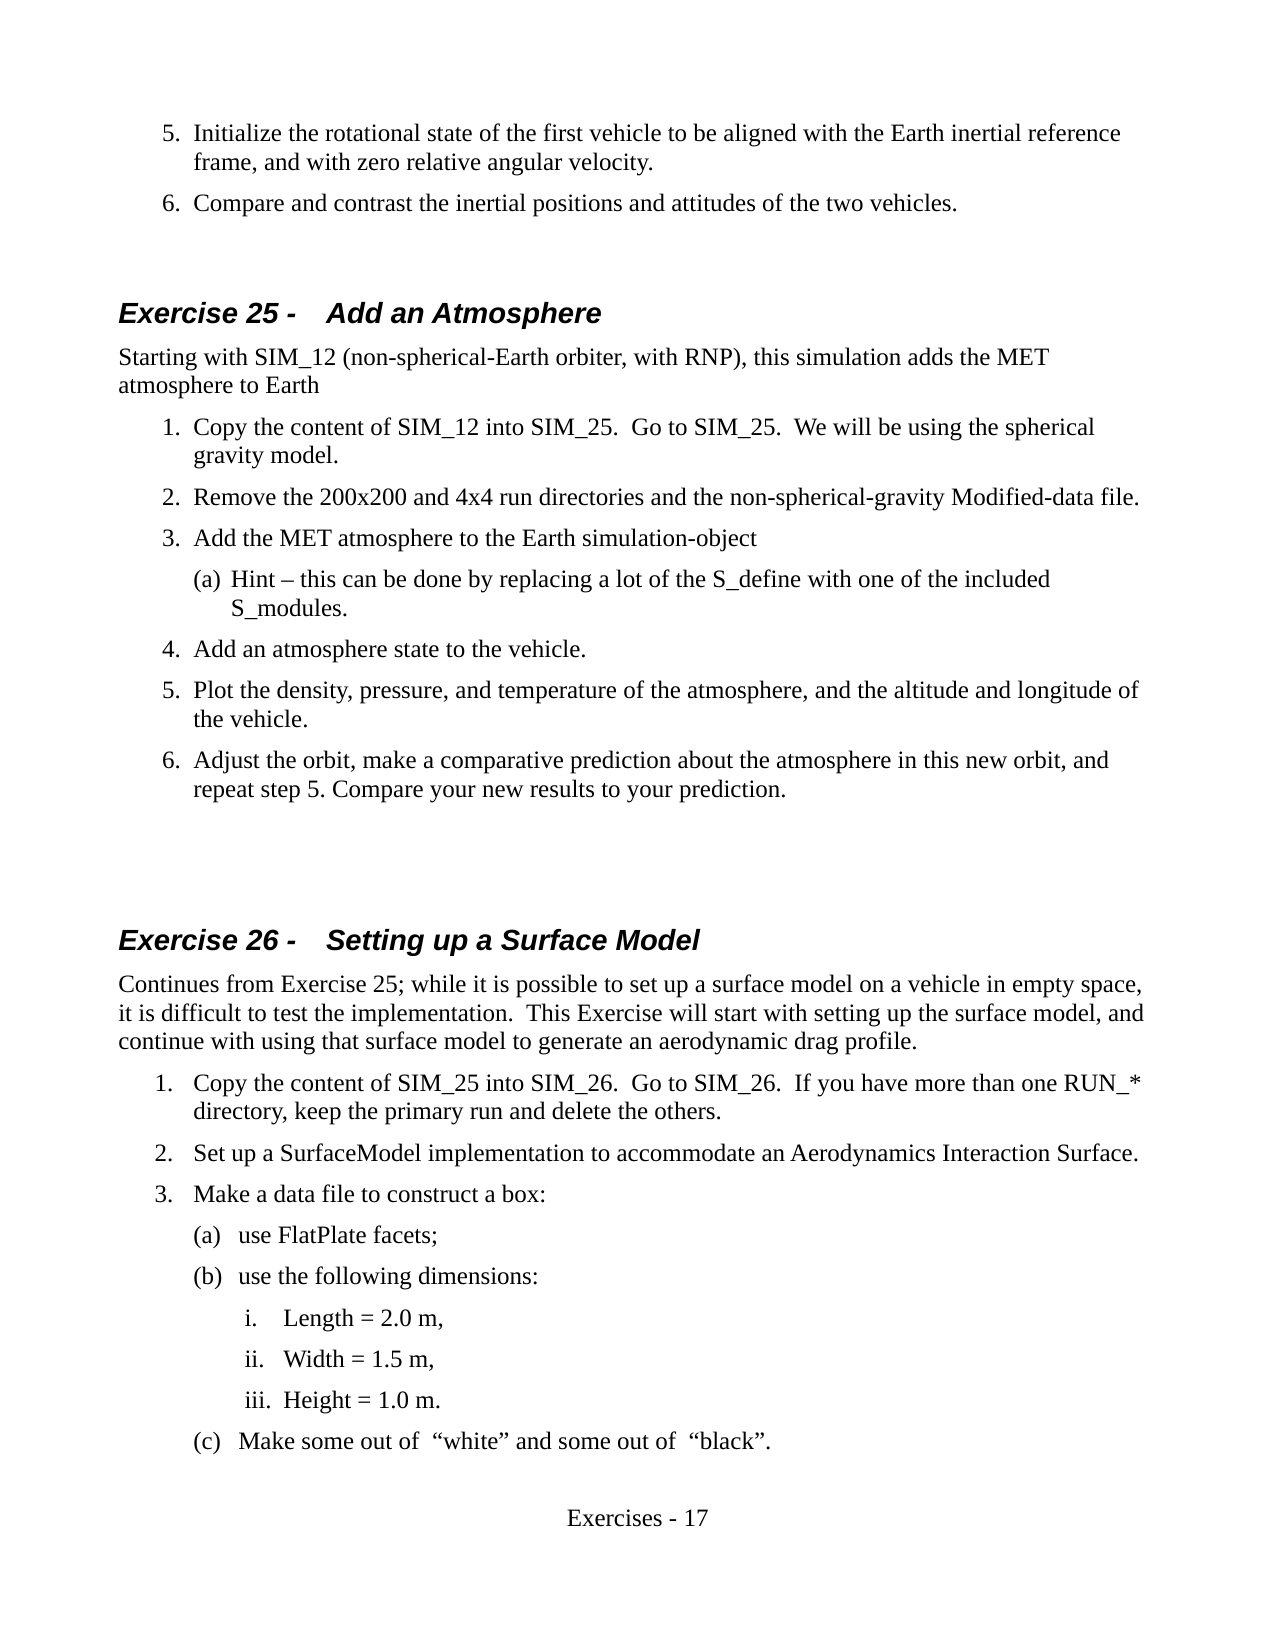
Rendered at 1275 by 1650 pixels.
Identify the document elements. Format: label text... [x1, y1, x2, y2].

list Width = 1.5 m, [238, 1344, 1157, 1373]
list Make a data file to construct a box: [148, 1179, 1157, 1208]
list Plot the density, pressure, and temperature of the atmosphere, and the altitude and longitude of the vehicle. [156, 675, 1157, 733]
list Make some out of “white” and some out of “black”. [193, 1426, 1157, 1455]
text Continues from Exercise 25; while it is possible to set up a surface model on a vehicle in empty space, it is difficult to test the implementation. This Exercise will start with setting up the surface model, and continue with using that surface model to generate an aerodynamic drag profile. [118, 969, 1157, 1055]
list Hint – this can be done by replacing a lot of the S_define with one of the included S_modules. [193, 564, 1157, 622]
list use FlatPlate facets; [193, 1220, 1157, 1249]
list Copy the content of SIM_25 into SIM_26. Go to SIM_26. If you have more than one RUN_* directory, keep the primary run and delete the others. [148, 1068, 1157, 1125]
list Copy the content of SIM_12 into SIM_25. Go to SIM_25. We will be using the spherical gravity model. [156, 412, 1157, 469]
text Starting with SIM_12 (non-spherical-Earth orbiter, with RNP), this simulation adds the MET atmosphere to Earth [118, 342, 1157, 399]
list Remove the 200x200 and 4x4 run directories and the non-spherical-gravity Modified-data file. [156, 482, 1157, 510]
subtitle Add an Atmosphere [118, 296, 1157, 329]
subtitle Setting up a Surface Model [118, 923, 1157, 956]
list Add the MET atmosphere to the Earth simulation-object [156, 523, 1157, 552]
list Height = 1.0 m. [238, 1385, 1157, 1414]
list Add an atmosphere state to the vehicle. [156, 634, 1157, 663]
list Adjust the orbit, make a comparative prediction about the atmosphere in this new orbit, and repeat step 5. Compare your new results to your prediction. [156, 745, 1157, 803]
list Set up a SurfaceModel implementation to accommodate an Aerodynamics Interaction Surface. [148, 1138, 1157, 1166]
list Length = 2.0 m, [238, 1303, 1157, 1331]
list use the following dimensions: [193, 1261, 1157, 1290]
list Compare and contrast the inertial positions and attitudes of the two vehicles. [156, 188, 1157, 217]
list Initialize the rotational state of the first vehicle to be aligned with the Earth inertial reference frame, and with zero relative angular velocity. [156, 118, 1157, 176]
